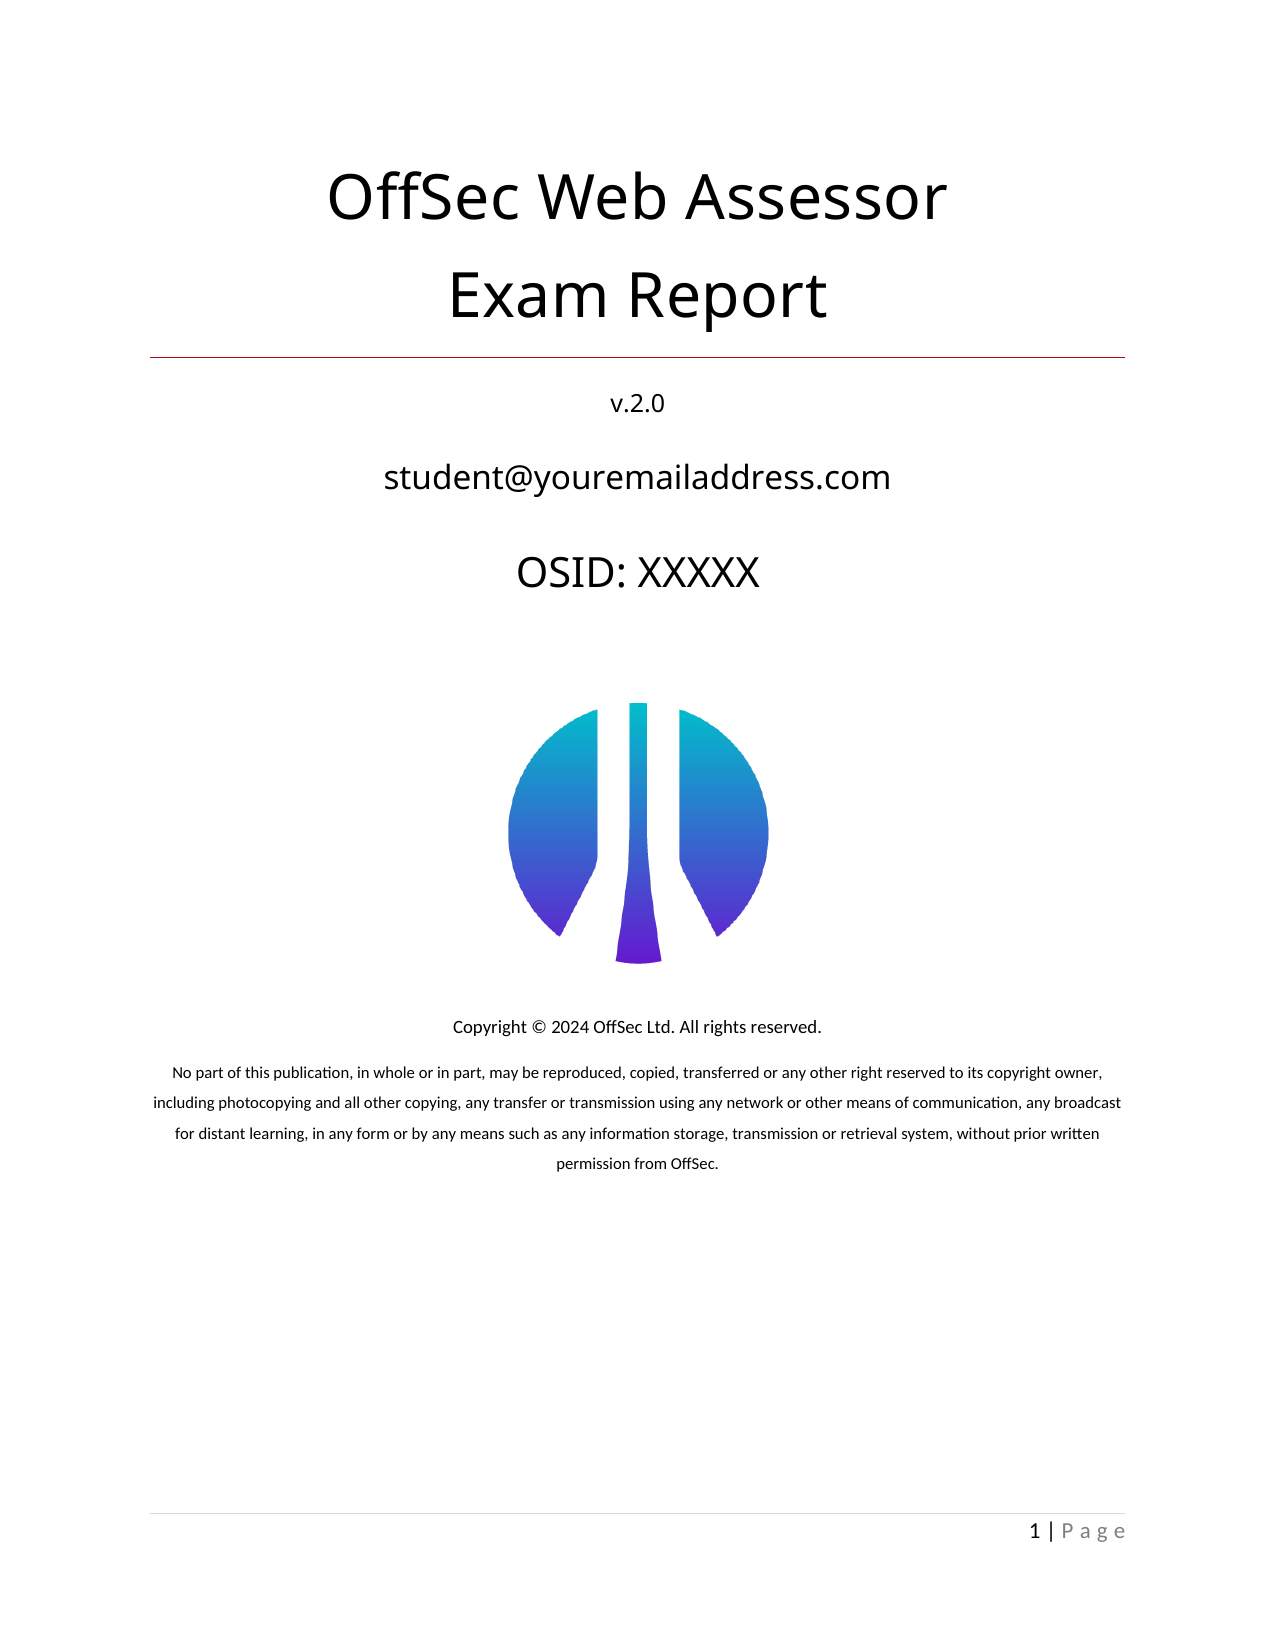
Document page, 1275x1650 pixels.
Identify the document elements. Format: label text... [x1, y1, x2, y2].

text student@youremailaddress.com [150, 454, 1125, 499]
text Copyright © 2024 OffSec Ltd. All rights reserved. [150, 1015, 1125, 1038]
subtitle OffSec Web Assessor [150, 153, 1125, 238]
text v.2.0 [150, 386, 1125, 420]
picture [454, 648, 821, 1016]
text No part of this publication, in whole or in part, may be reproduced, copied, transferred or any other right reserved to its copyright owner, including photocopying and all other copying, any transfer or transmission using any network or other means of communication, any broadcast for distant learning, in any form or by any means such as any information storage, transmission or retrieval system, without prior written permission from OffSec. [150, 1062, 1125, 1174]
subtitle Exam Report [150, 251, 1125, 357]
text OSID: XXXXX [150, 543, 1125, 600]
